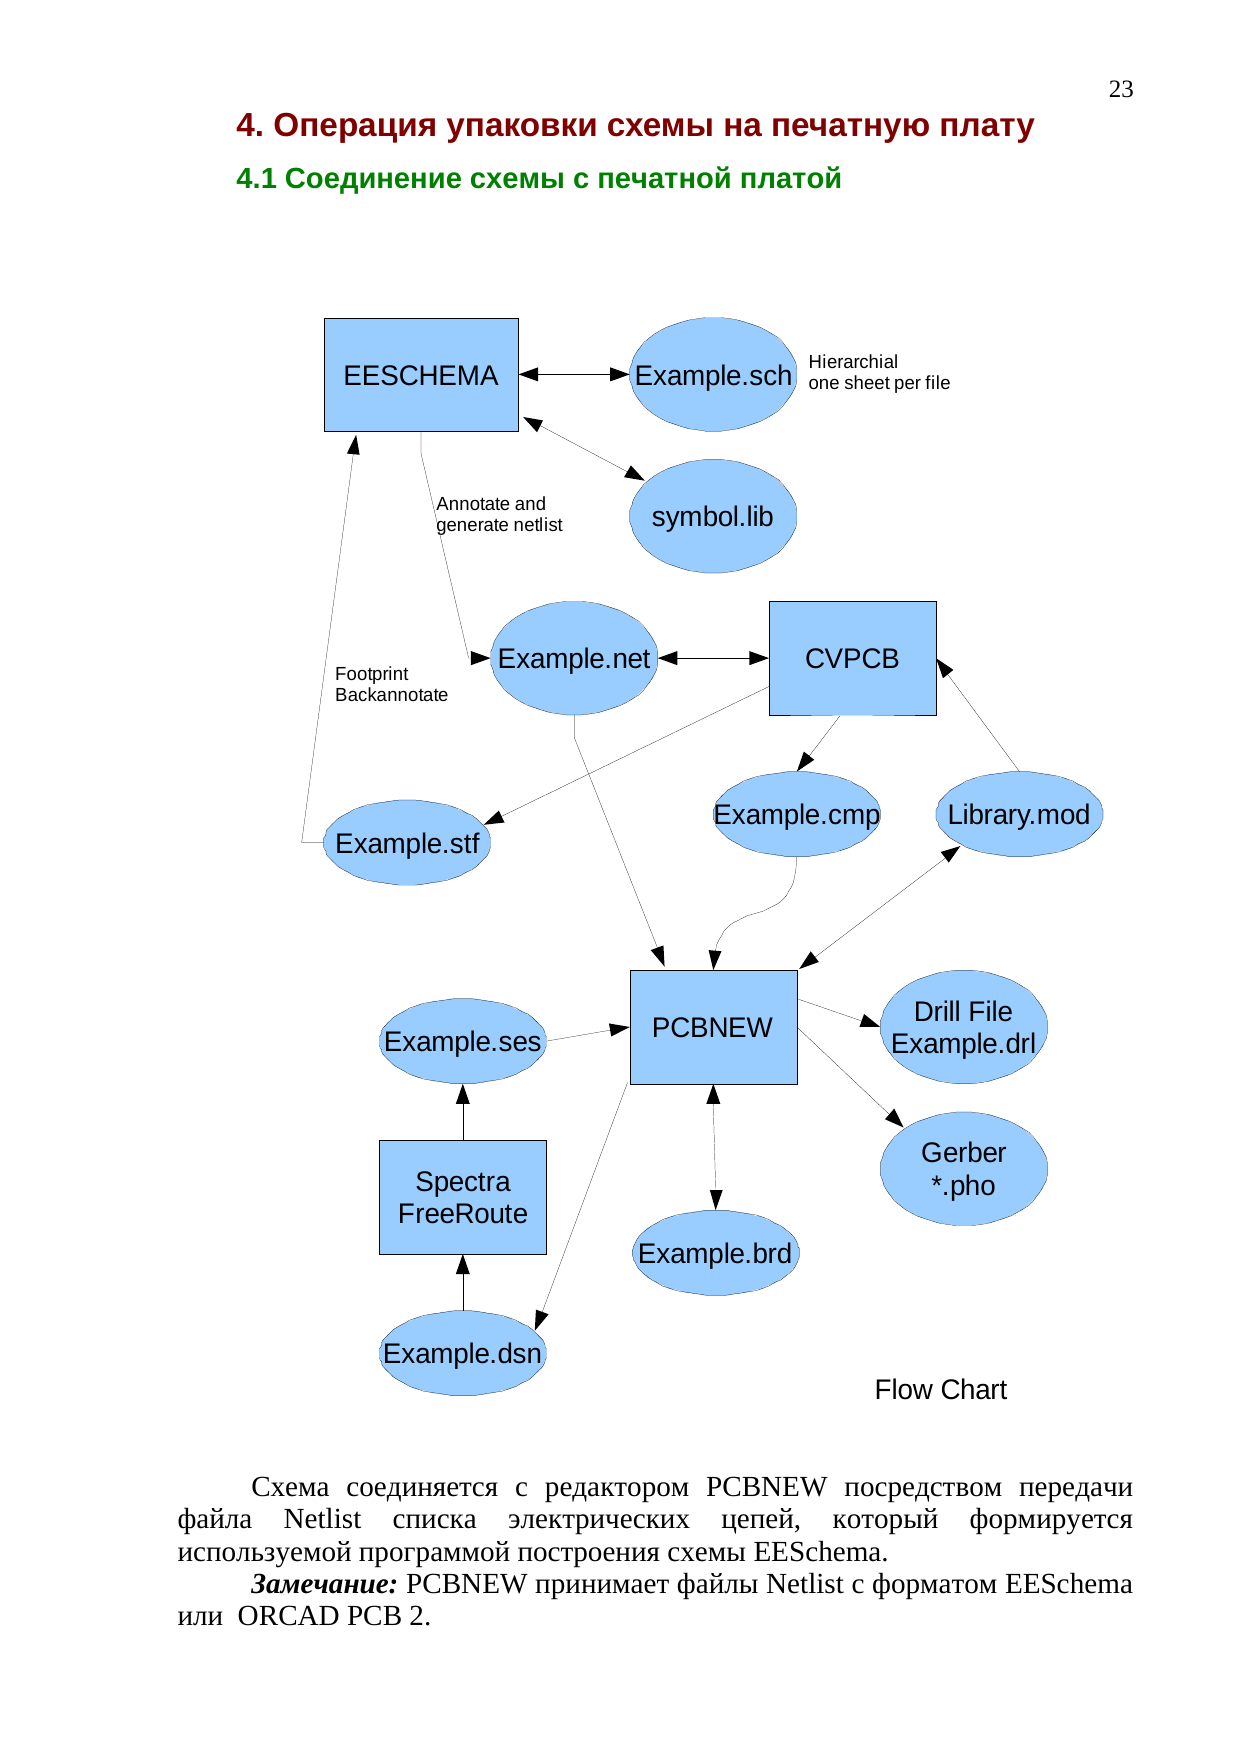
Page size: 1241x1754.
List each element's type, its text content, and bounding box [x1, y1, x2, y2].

subtitle 4.1 Соединение схемы с печатной платой [236, 162, 1134, 195]
text Схема соединяется с редактором PCBNEW посредством передачи файла Netlist списка электрических цепей, который формируется используемой программой построения схемы EESchema. [177, 1471, 1134, 1567]
subtitle 4. Операция упаковки схемы на печатную плату [236, 106, 1134, 144]
text Замечание: PCBNEW принимает файлы Netlist с форматом EESchema или ORCAD PCB 2. [177, 1567, 1134, 1632]
